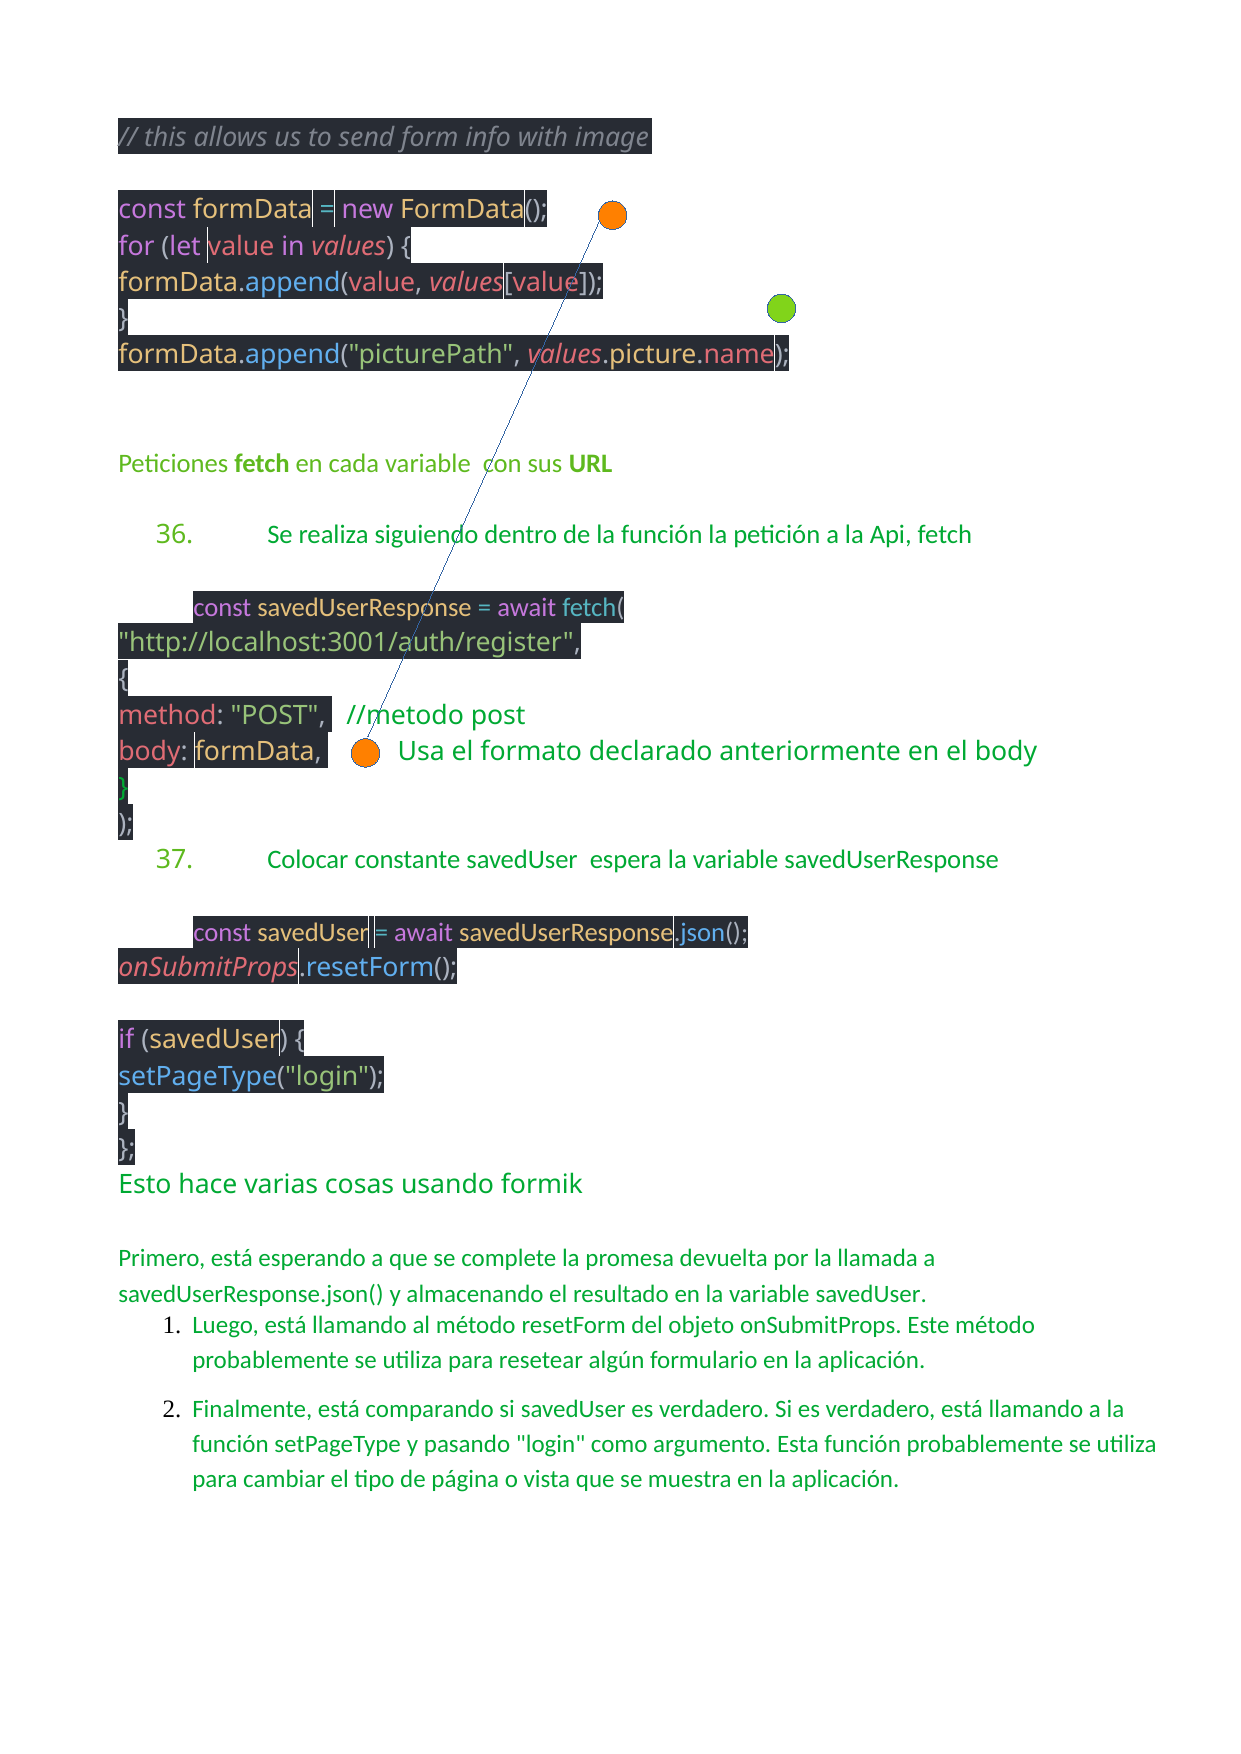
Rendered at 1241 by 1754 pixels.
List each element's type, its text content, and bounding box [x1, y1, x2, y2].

text formData.append("picturePath", values.picture.name); [118, 335, 1175, 371]
text const formData = new FormData(); [118, 190, 1175, 227]
text setPageType("login"); [118, 1056, 1175, 1093]
text { [118, 659, 1175, 696]
text if (savedUser) { [118, 1020, 1175, 1056]
text } [118, 1093, 1175, 1129]
text for (let value in values) { [118, 227, 1175, 263]
list Colocar constante savedUser espera la variable savedUserResponse const savedUser = await savedUserResponse.json(); [156, 840, 1175, 948]
text "http://localhost:3001/auth/register", [118, 623, 1175, 659]
text ); [118, 804, 1175, 840]
list Luego, está llamando al método resetForm del objeto onSubmitProps. Este método probablemente se utiliza para resetear algún formulario en la aplicación. [162, 1309, 1175, 1374]
text formData.append(value, values[value]); [118, 263, 1175, 299]
text method: "POST", //metodo post [118, 696, 1175, 732]
text } [118, 299, 1175, 335]
text Peticiones fetch en cada variable con sus URL [118, 443, 1175, 515]
text }; Esto hace varias cosas usando formik Primero, está esperando a que se complete la promesa devuelta por la llamada a savedUserResponse.json() y almacenando el resultado en la variable savedUser. [118, 1129, 1175, 1309]
text body: formData, Usa el formato declarado anteriormente en el body [118, 732, 1175, 768]
list Se realiza siguiendo dentro de la función la petición a la Api, fetch const savedUserResponse = await fetch( [156, 515, 1175, 623]
text } [118, 768, 1175, 804]
text // this allows us to send form info with image [118, 118, 1175, 190]
list Finalmente, está comparando si savedUser es verdadero. Si es verdadero, está llamando a la función setPageType y pasando "login" como argumento. Esta función probablemente se utiliza para cambiar el tipo de página o vista que se muestra en la aplicación. [162, 1394, 1175, 1494]
text onSubmitProps.resetForm(); [118, 948, 1175, 984]
